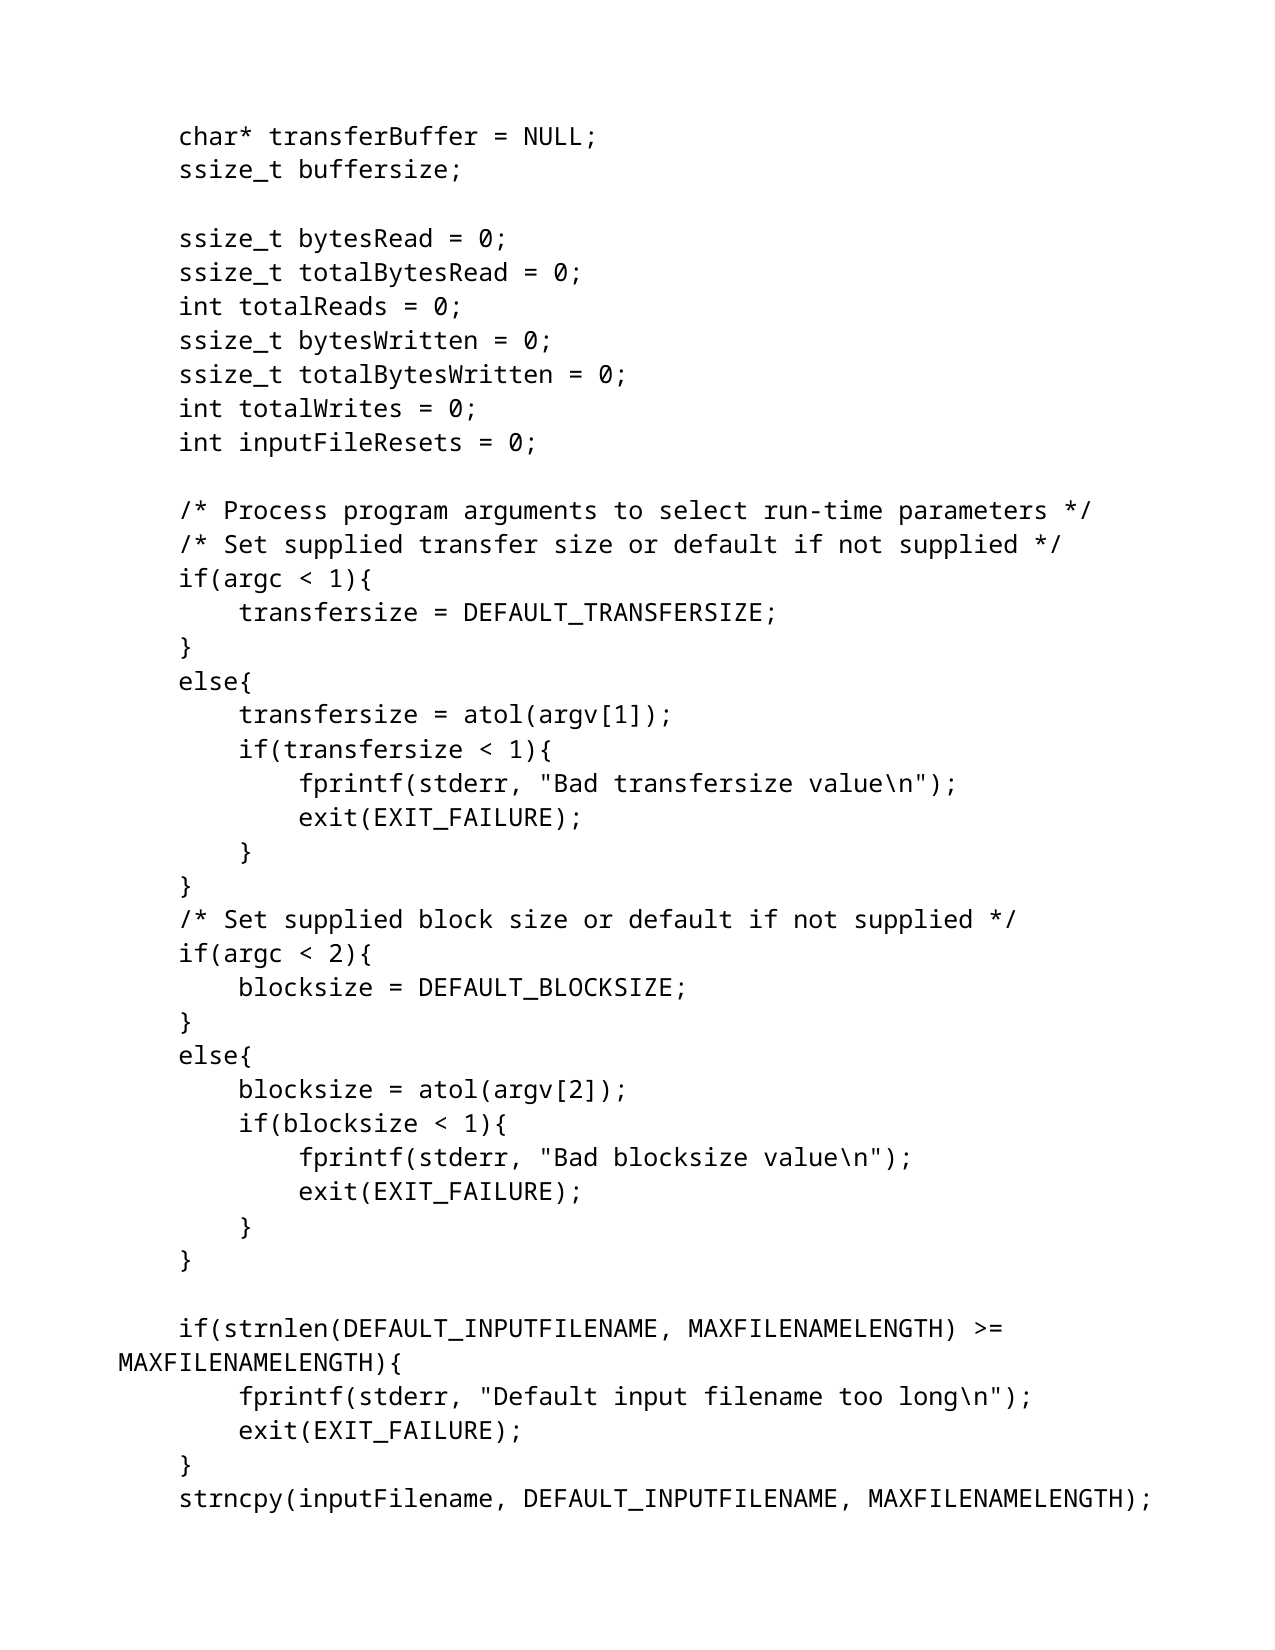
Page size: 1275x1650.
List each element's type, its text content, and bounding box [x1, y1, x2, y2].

text fprintf(stderr, "Default input filename too long\n"); [118, 1378, 1157, 1412]
text char* transferBuffer = NULL; [118, 118, 1157, 152]
text } [118, 1447, 1157, 1481]
text ssize_t buffersize; [118, 152, 1157, 186]
text exit(EXIT_FAILURE); [118, 1174, 1157, 1208]
text } [118, 867, 1157, 902]
text blocksize = DEFAULT_BLOCKSIZE; [118, 970, 1157, 1004]
text transfersize = atol(argv[1]); [118, 697, 1157, 731]
text if(strnlen(DEFAULT_INPUTFILENAME, MAXFILENAMELENGTH) >= MAXFILENAMELENGTH){ [118, 1310, 1157, 1378]
text /* Set supplied transfer size or default if not supplied */ [118, 527, 1157, 561]
text ssize_t totalBytesRead = 0; [118, 254, 1157, 288]
text exit(EXIT_FAILURE); [118, 799, 1157, 833]
text if(argc < 1){ [118, 561, 1157, 595]
text else{ [118, 663, 1157, 697]
text int inputFileResets = 0; [118, 425, 1157, 459]
text ssize_t bytesWritten = 0; [118, 322, 1157, 357]
text fprintf(stderr, "Bad blocksize value\n"); [118, 1140, 1157, 1174]
text int totalReads = 0; [118, 288, 1157, 322]
text int totalWrites = 0; [118, 391, 1157, 425]
text exit(EXIT_FAILURE); [118, 1412, 1157, 1447]
text strncpy(inputFilename, DEFAULT_INPUTFILENAME, MAXFILENAMELENGTH); [118, 1481, 1157, 1515]
text blocksize = atol(argv[2]); [118, 1072, 1157, 1106]
text } [118, 1242, 1157, 1276]
text } [118, 629, 1157, 663]
text /* Set supplied block size or default if not supplied */ [118, 902, 1157, 936]
text } [118, 1004, 1157, 1038]
text transfersize = DEFAULT_TRANSFERSIZE; [118, 595, 1157, 629]
text if(blocksize < 1){ [118, 1106, 1157, 1140]
text if(argc < 2){ [118, 936, 1157, 970]
text if(transfersize < 1){ [118, 731, 1157, 765]
text } [118, 1208, 1157, 1242]
text ssize_t bytesRead = 0; [118, 220, 1157, 254]
text /* Process program arguments to select run-time parameters */ [118, 493, 1157, 527]
text } [118, 833, 1157, 867]
text fprintf(stderr, "Bad transfersize value\n"); [118, 765, 1157, 799]
text else{ [118, 1038, 1157, 1072]
text ssize_t totalBytesWritten = 0; [118, 357, 1157, 391]
